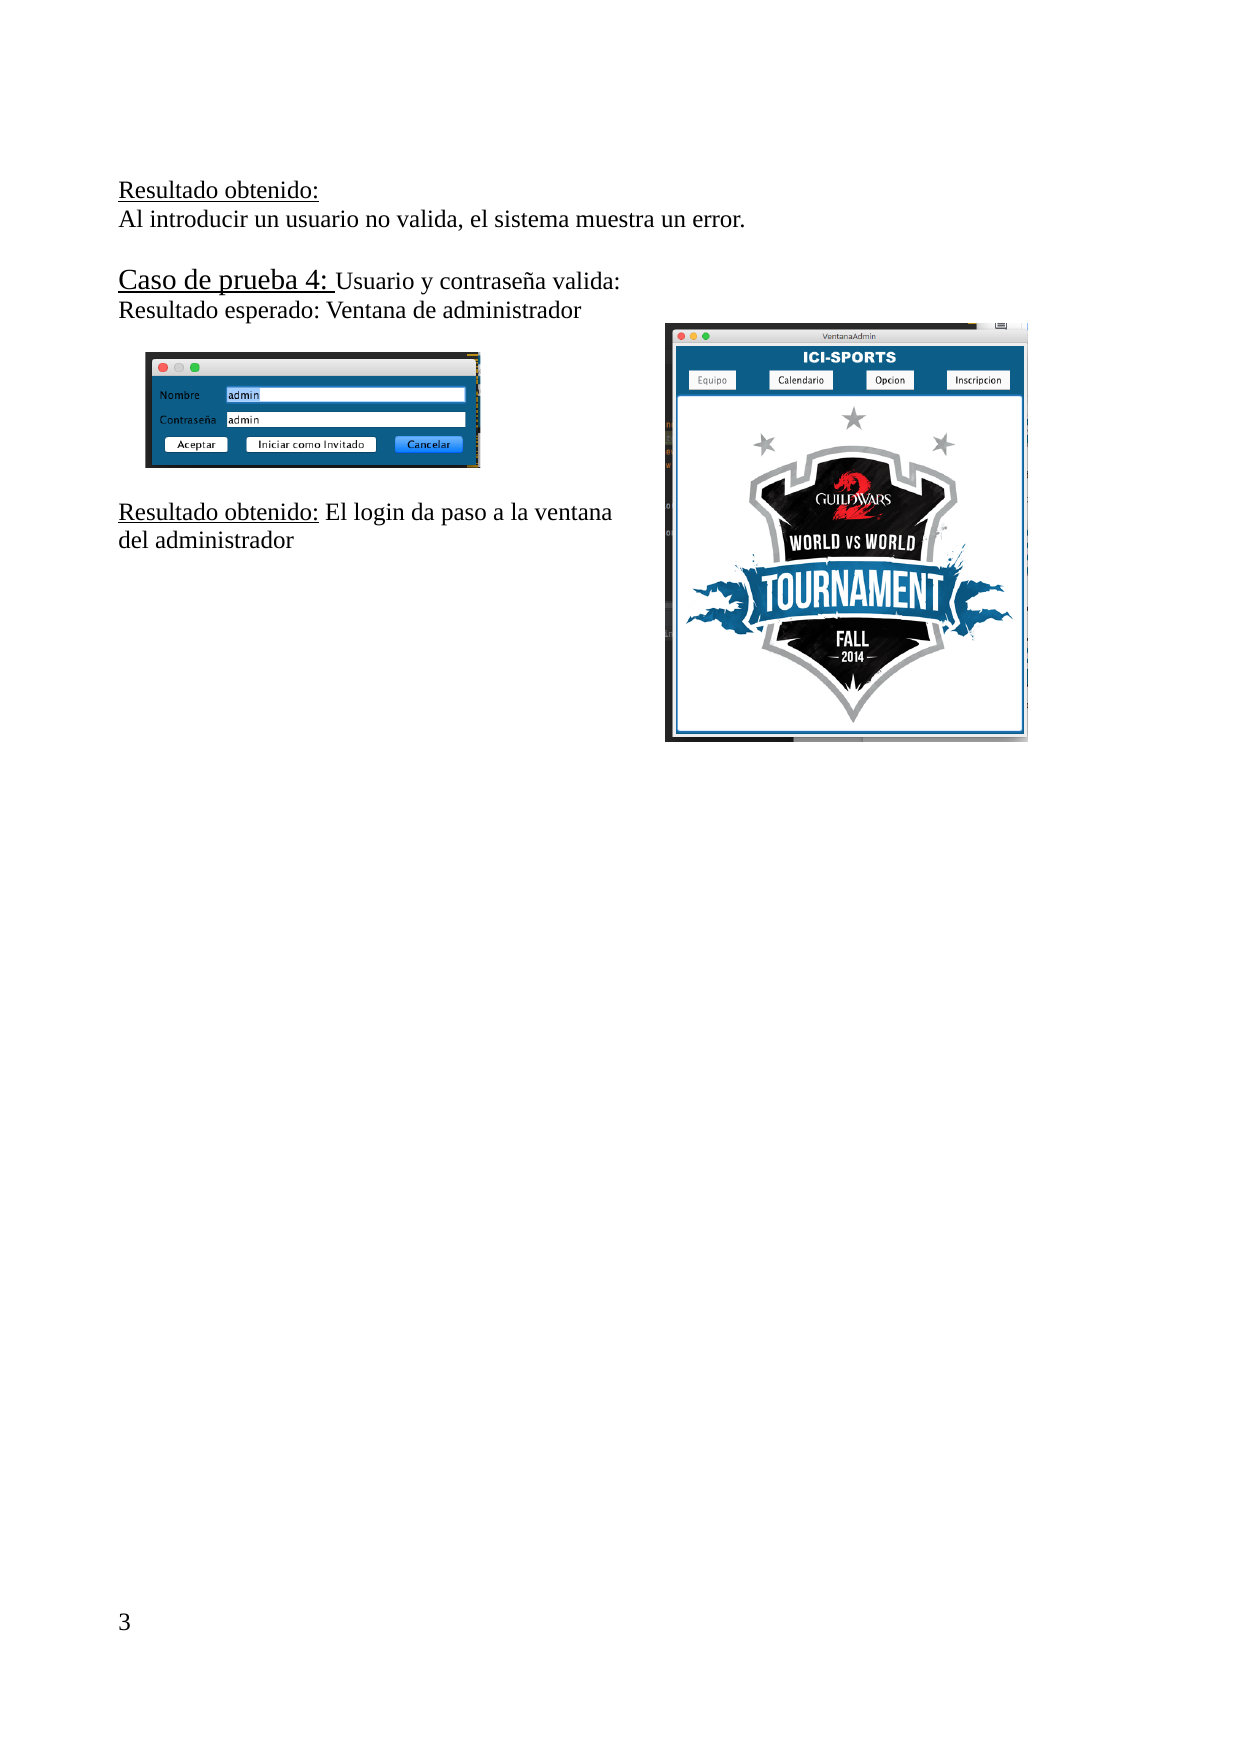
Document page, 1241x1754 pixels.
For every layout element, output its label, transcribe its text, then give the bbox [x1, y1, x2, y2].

text Resultado esperado: Ventana de administrador [118, 295, 1122, 324]
text Al introducir un usuario no valida, el sistema muestra un error. [118, 204, 1122, 233]
picture [665, 323, 1028, 742]
text Caso de prueba 4: Usuario y contraseña valida: [118, 262, 1122, 295]
text Resultado obtenido: [118, 176, 1122, 204]
text del administrador [118, 525, 665, 554]
text [1028, 497, 1122, 525]
picture [145, 352, 481, 468]
text [1028, 525, 1122, 554]
text Resultado obtenido: El login da paso a la ventana [118, 497, 665, 525]
